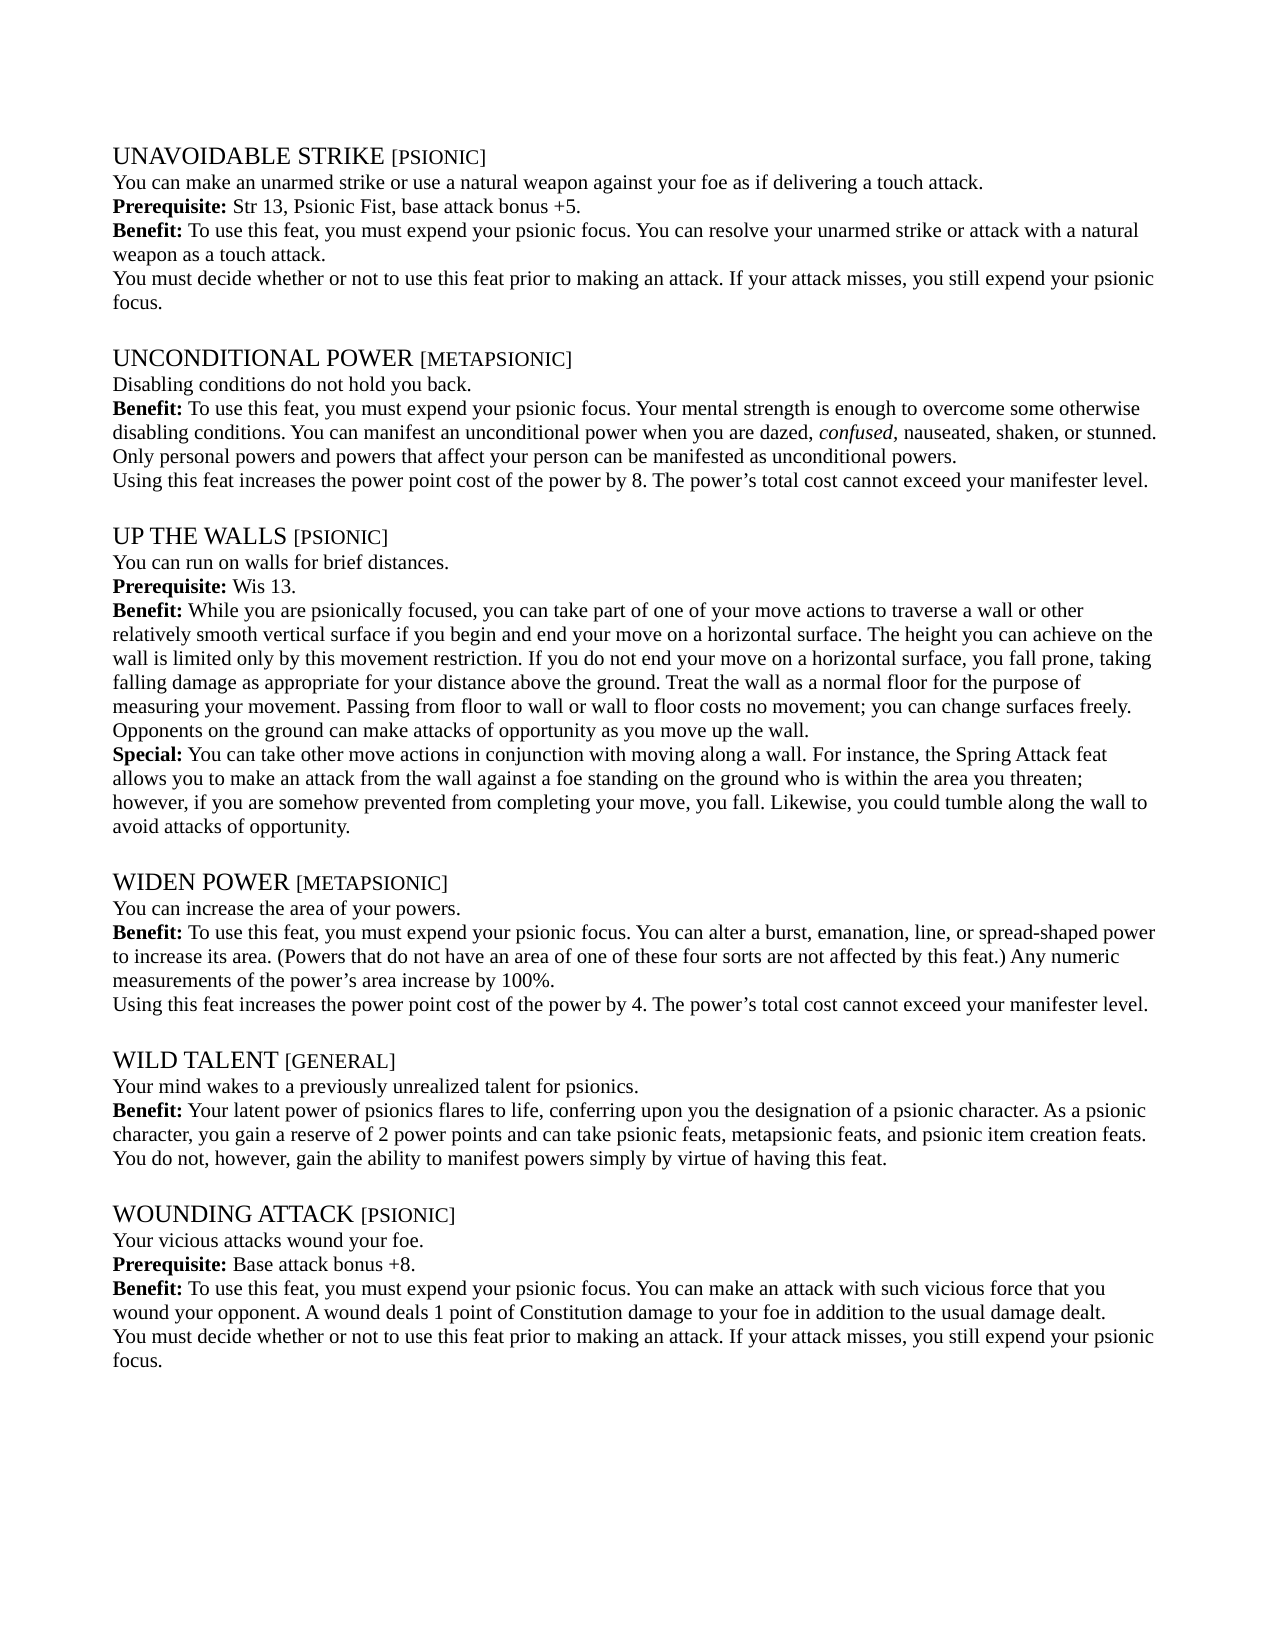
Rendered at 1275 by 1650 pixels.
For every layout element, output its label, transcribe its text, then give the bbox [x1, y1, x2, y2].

text Prerequisite: Base attack bonus +8. [112, 1252, 1162, 1276]
text Your mind wakes to a previously unrealized talent for psionics. [112, 1074, 1162, 1098]
text WOUNDING ATTACK [PSIONIC] [112, 1199, 1162, 1227]
text Benefit: Your latent power of psionics flares to life, conferring upon you the designation of a psionic character. As a psionic character, you gain a reserve of 2 power points and can take psionic feats, metapsionic feats, and psionic item creation feats. You do not, however, gain the ability to manifest powers simply by virtue of having this feat. [112, 1098, 1162, 1170]
text Benefit: While you are psionically focused, you can take part of one of your move actions to traverse a wall or other relatively smooth vertical surface if you begin and end your move on a horizontal surface. The height you can achieve on the wall is limited only by this movement restriction. If you do not end your move on a horizontal surface, you fall prone, taking falling damage as appropriate for your distance above the ground. Treat the wall as a normal floor for the purpose of measuring your movement. Passing from floor to wall or wall to floor costs no movement; you can change surfaces freely. Opponents on the ground can make attacks of opportunity as you move up the wall. [112, 598, 1162, 742]
text You can make an unarmed strike or use a natural weapon against your foe as if delivering a touch attack. [112, 170, 1162, 194]
text WILD TALENT [GENERAL] [112, 1045, 1162, 1074]
text Special: You can take other move actions in conjunction with moving along a wall. For instance, the Spring Attack feat allows you to make an attack from the wall against a foe standing on the ground who is within the area you threaten; however, if you are somehow prevented from completing your move, you fall. Likewise, you could tumble along the wall to avoid attacks of opportunity. [112, 742, 1162, 838]
text Benefit: To use this feat, you must expend your psionic focus. You can make an attack with such vicious force that you wound your opponent. A wound deals 1 point of Constitution damage to your foe in addition to the usual damage dealt. [112, 1276, 1162, 1324]
text WIDEN POWER [METAPSIONIC] [112, 867, 1162, 896]
text Using this feat increases the power point cost of the power by 8. The power’s total cost cannot exceed your manifester level. [112, 468, 1162, 492]
text UNAVOIDABLE STRIKE [PSIONIC] [112, 141, 1162, 170]
text Benefit: To use this feat, you must expend your psionic focus. You can alter a burst, emanation, line, or spread-shaped power to increase its area. (Powers that do not have an area of one of these four sorts are not affected by this feat.) Any numeric measurements of the power’s area increase by 100%. [112, 920, 1162, 992]
text You can increase the area of your powers. [112, 896, 1162, 920]
text Benefit: To use this feat, you must expend your psionic focus. Your mental strength is enough to overcome some otherwise disabling conditions. You can manifest an unconditional power when you are dazed, confused, nauseated, shaken, or stunned. [112, 396, 1162, 444]
text Disabling conditions do not hold you back. [112, 372, 1162, 396]
text Using this feat increases the power point cost of the power by 4. The power’s total cost cannot exceed your manifester level. [112, 992, 1162, 1016]
text Benefit: To use this feat, you must expend your psionic focus. You can resolve your unarmed strike or attack with a natural weapon as a touch attack. [112, 218, 1162, 266]
text You must decide whether or not to use this feat prior to making an attack. If your attack misses, you still expend your psionic focus. [112, 1324, 1162, 1372]
text Your vicious attacks wound your foe. [112, 1227, 1162, 1252]
text You must decide whether or not to use this feat prior to making an attack. If your attack misses, you still expend your psionic focus. [112, 266, 1162, 314]
text UP THE WALLS [PSIONIC] [112, 521, 1162, 550]
text Only personal powers and powers that affect your person can be manifested as unconditional powers. [112, 444, 1162, 468]
text You can run on walls for brief distances. [112, 550, 1162, 574]
text Prerequisite: Str 13, Psionic Fist, base attack bonus +5. [112, 194, 1162, 218]
text UNCONDITIONAL POWER [METAPSIONIC] [112, 343, 1162, 372]
text Prerequisite: Wis 13. [112, 574, 1162, 598]
